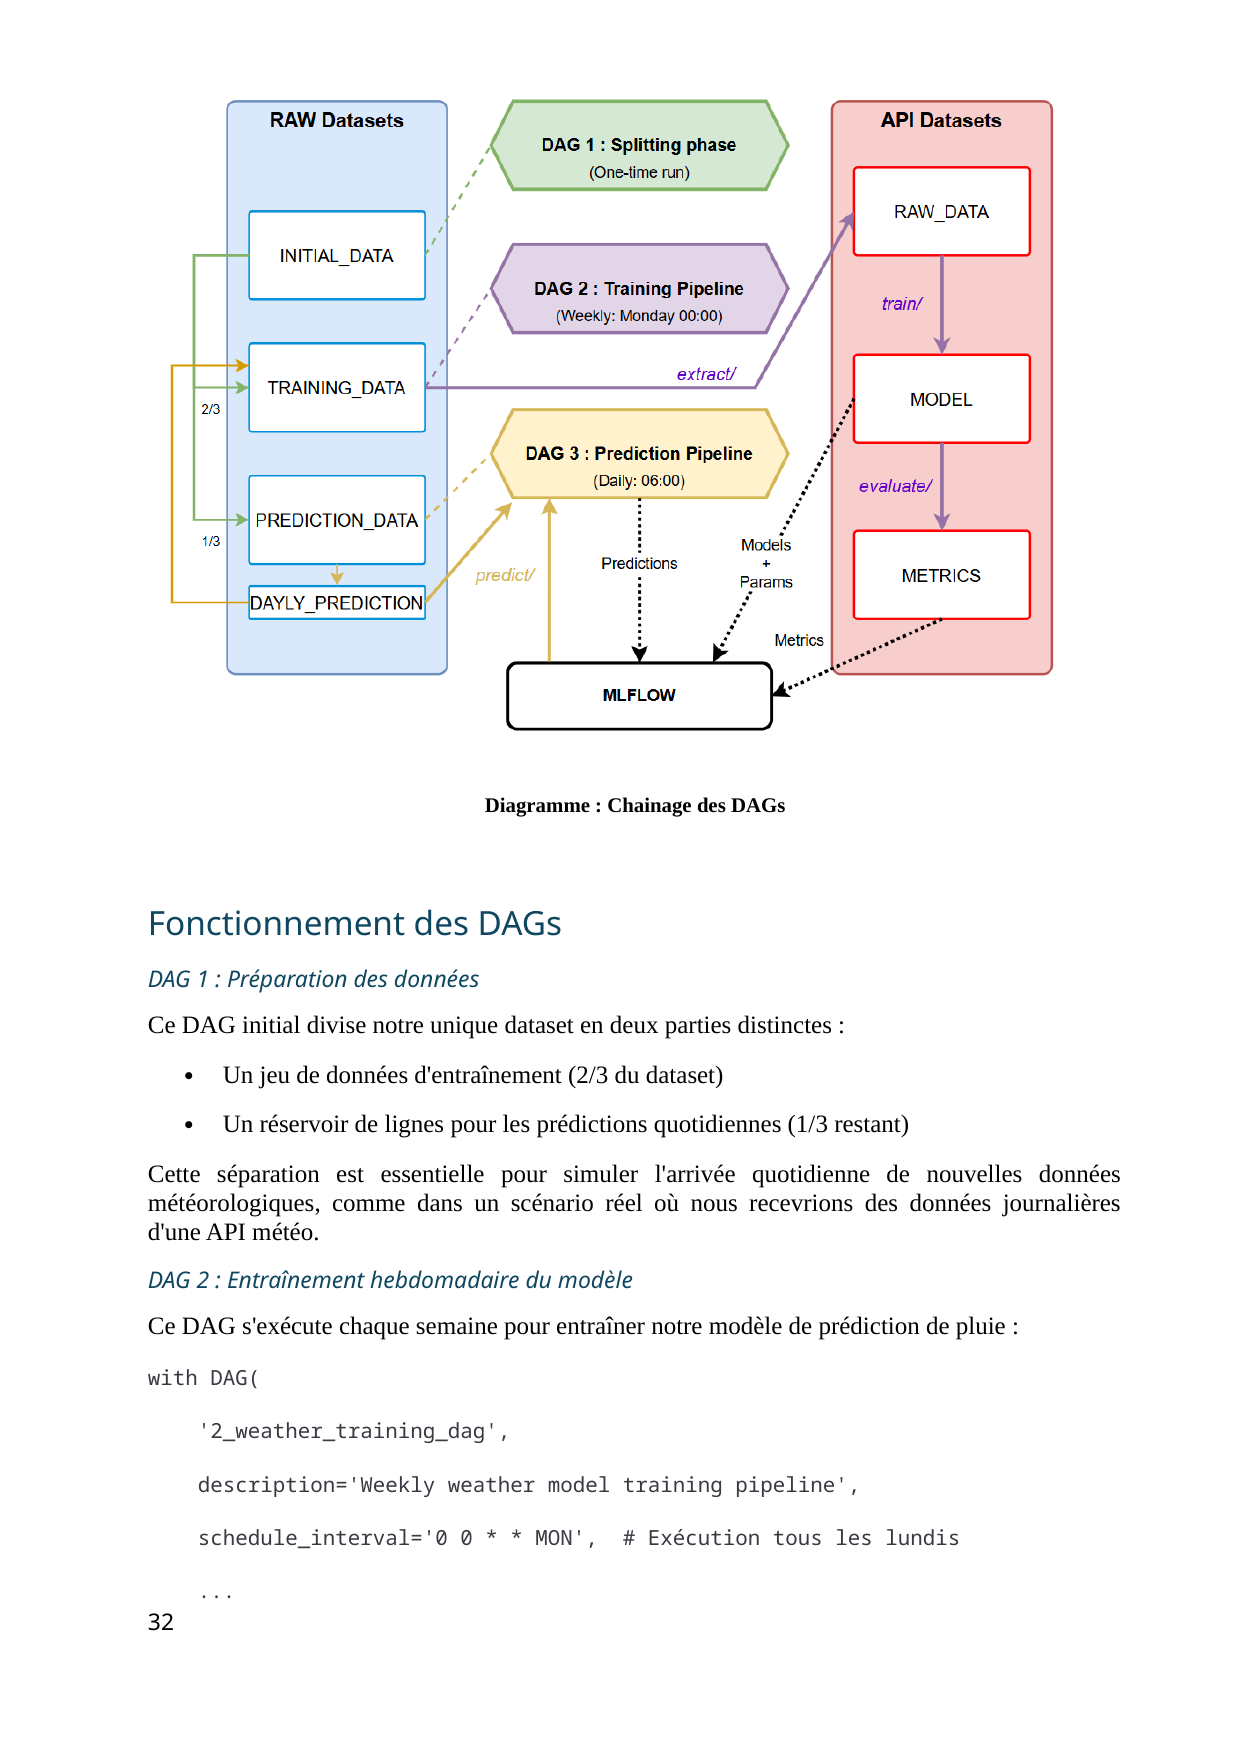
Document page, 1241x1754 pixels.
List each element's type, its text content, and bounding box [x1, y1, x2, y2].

text '2_weather_training_dag', [148, 1416, 1122, 1445]
text ... [148, 1577, 1122, 1605]
text with DAG( [148, 1363, 1122, 1391]
text description='Weekly weather model training pipeline', [148, 1470, 1122, 1498]
list Un réservoir de lignes pour les prédictions quotidiennes (1/3 restant) [185, 1109, 1122, 1138]
list Un jeu de données d'entraînement (2/3 du dataset) [185, 1060, 1122, 1089]
text schedule_interval='0 0 * * MON', # Exécution tous les lundis [148, 1523, 1122, 1552]
text Diagramme : Chainage des DAGs [148, 793, 1122, 817]
subtitle DAG 1 : Préparation des données [148, 963, 1122, 994]
text Ce DAG s'exécute chaque semaine pour entraîner notre modèle de prédiction de pluie : [148, 1311, 1122, 1340]
text Cette séparation est essentielle pour simuler l'arrivée quotidienne de nouvelles données météorologiques, comme dans un scénario réel où nous recevrions des données journalières d'une API météo. [148, 1159, 1122, 1245]
text Ce DAG initial divise notre unique dataset en deux parties distinctes : [148, 1010, 1122, 1039]
subtitle Fonctionnement des DAGs [148, 899, 1122, 945]
subtitle DAG 2 : Entraînement hebdomadaire du modèle [148, 1264, 1122, 1295]
